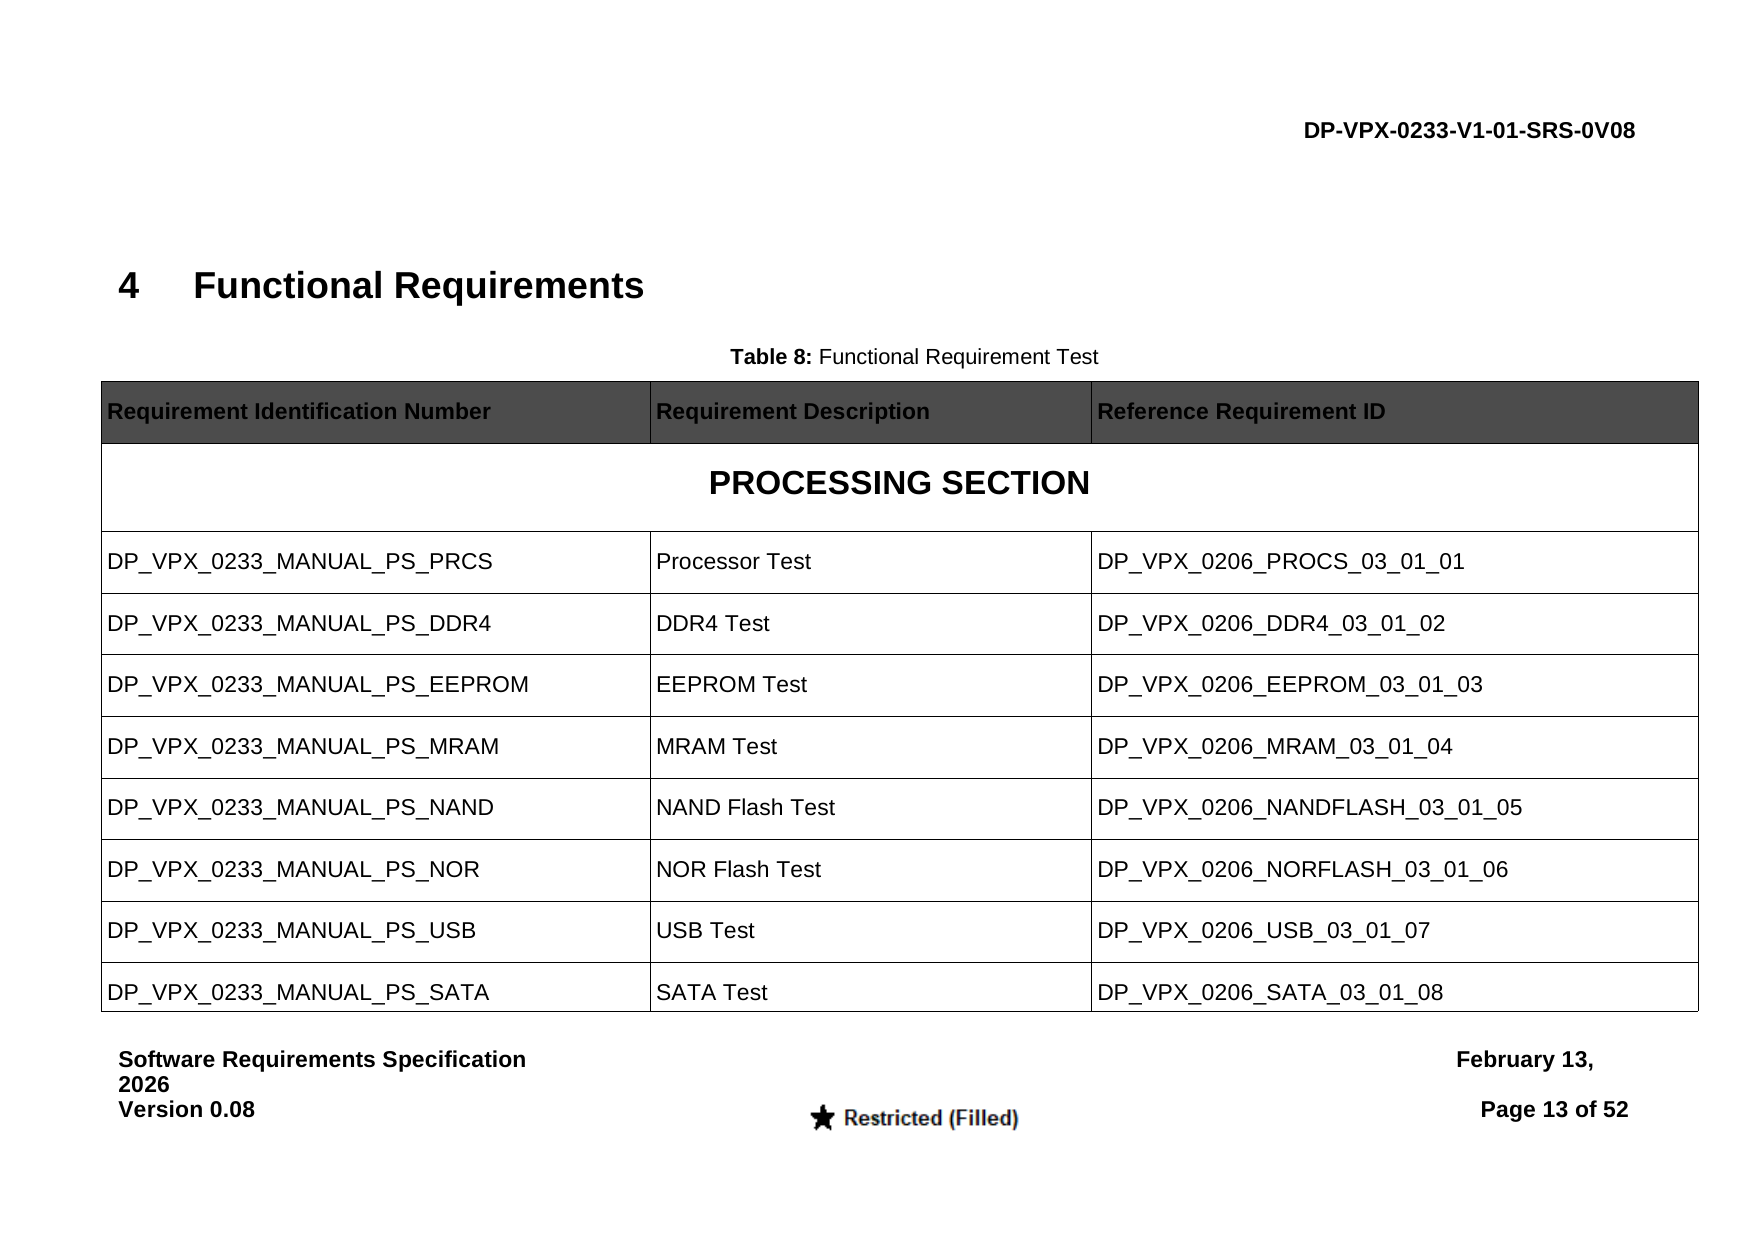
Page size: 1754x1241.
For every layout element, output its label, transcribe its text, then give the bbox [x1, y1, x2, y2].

table_cell SATA Test [651, 963, 1091, 1011]
table_cell DP_VPX_0233_MANUAL_PS_USB [102, 902, 650, 962]
table_cell PROCESSING SECTION [102, 444, 1698, 531]
table_cell DP_VPX_0206_SATA_03_01_08 [1092, 963, 1698, 1011]
table_cell EEPROM Test [651, 655, 1091, 716]
table_cell DP_VPX_0206_DDR4_03_01_02 [1092, 594, 1698, 654]
table_cell DP_VPX_0206_PROCS_03_01_01 [1092, 532, 1698, 593]
table_cell DP_VPX_0206_USB_03_01_07 [1092, 902, 1698, 962]
table_cell DP_VPX_0233_MANUAL_PS_PRCS [102, 532, 650, 593]
list Table 8: Functional Requirement Test [156, 344, 1636, 369]
table_cell DP_VPX_0233_MANUAL_PS_NAND [102, 779, 650, 839]
table_cell USB Test [651, 902, 1091, 962]
table_cell MRAM Test [651, 717, 1091, 777]
picture [808, 1097, 1028, 1140]
table_cell DDR4 Test [651, 594, 1091, 654]
table_header Reference Requirement ID [1092, 382, 1698, 443]
table_cell NOR Flash Test [651, 840, 1091, 901]
table_header Requirement Description [651, 382, 1091, 443]
table_cell DP_VPX_0233_MANUAL_PS_NOR [102, 840, 650, 901]
table_cell DP_VPX_0233_MANUAL_PS_MRAM [102, 717, 650, 777]
table_cell DP_VPX_0233_MANUAL_PS_DDR4 [102, 594, 650, 654]
table_cell DP_VPX_0206_MRAM_03_01_04 [1092, 717, 1698, 777]
table_cell DP_VPX_0206_NANDFLASH_03_01_05 [1092, 779, 1698, 839]
table_cell Processor Test [651, 532, 1091, 593]
table_cell DP_VPX_0233_MANUAL_PS_SATA [102, 963, 650, 1011]
subtitle Functional Requirements [118, 263, 1636, 306]
table_cell DP_VPX_0206_NORFLASH_03_01_06 [1092, 840, 1698, 901]
table_cell DP_VPX_0233_MANUAL_PS_EEPROM [102, 655, 650, 716]
table_header Requirement Identification Number [102, 382, 650, 443]
table_cell DP_VPX_0206_EEPROM_03_01_03 [1092, 655, 1698, 716]
table_cell NAND Flash Test [651, 779, 1091, 839]
